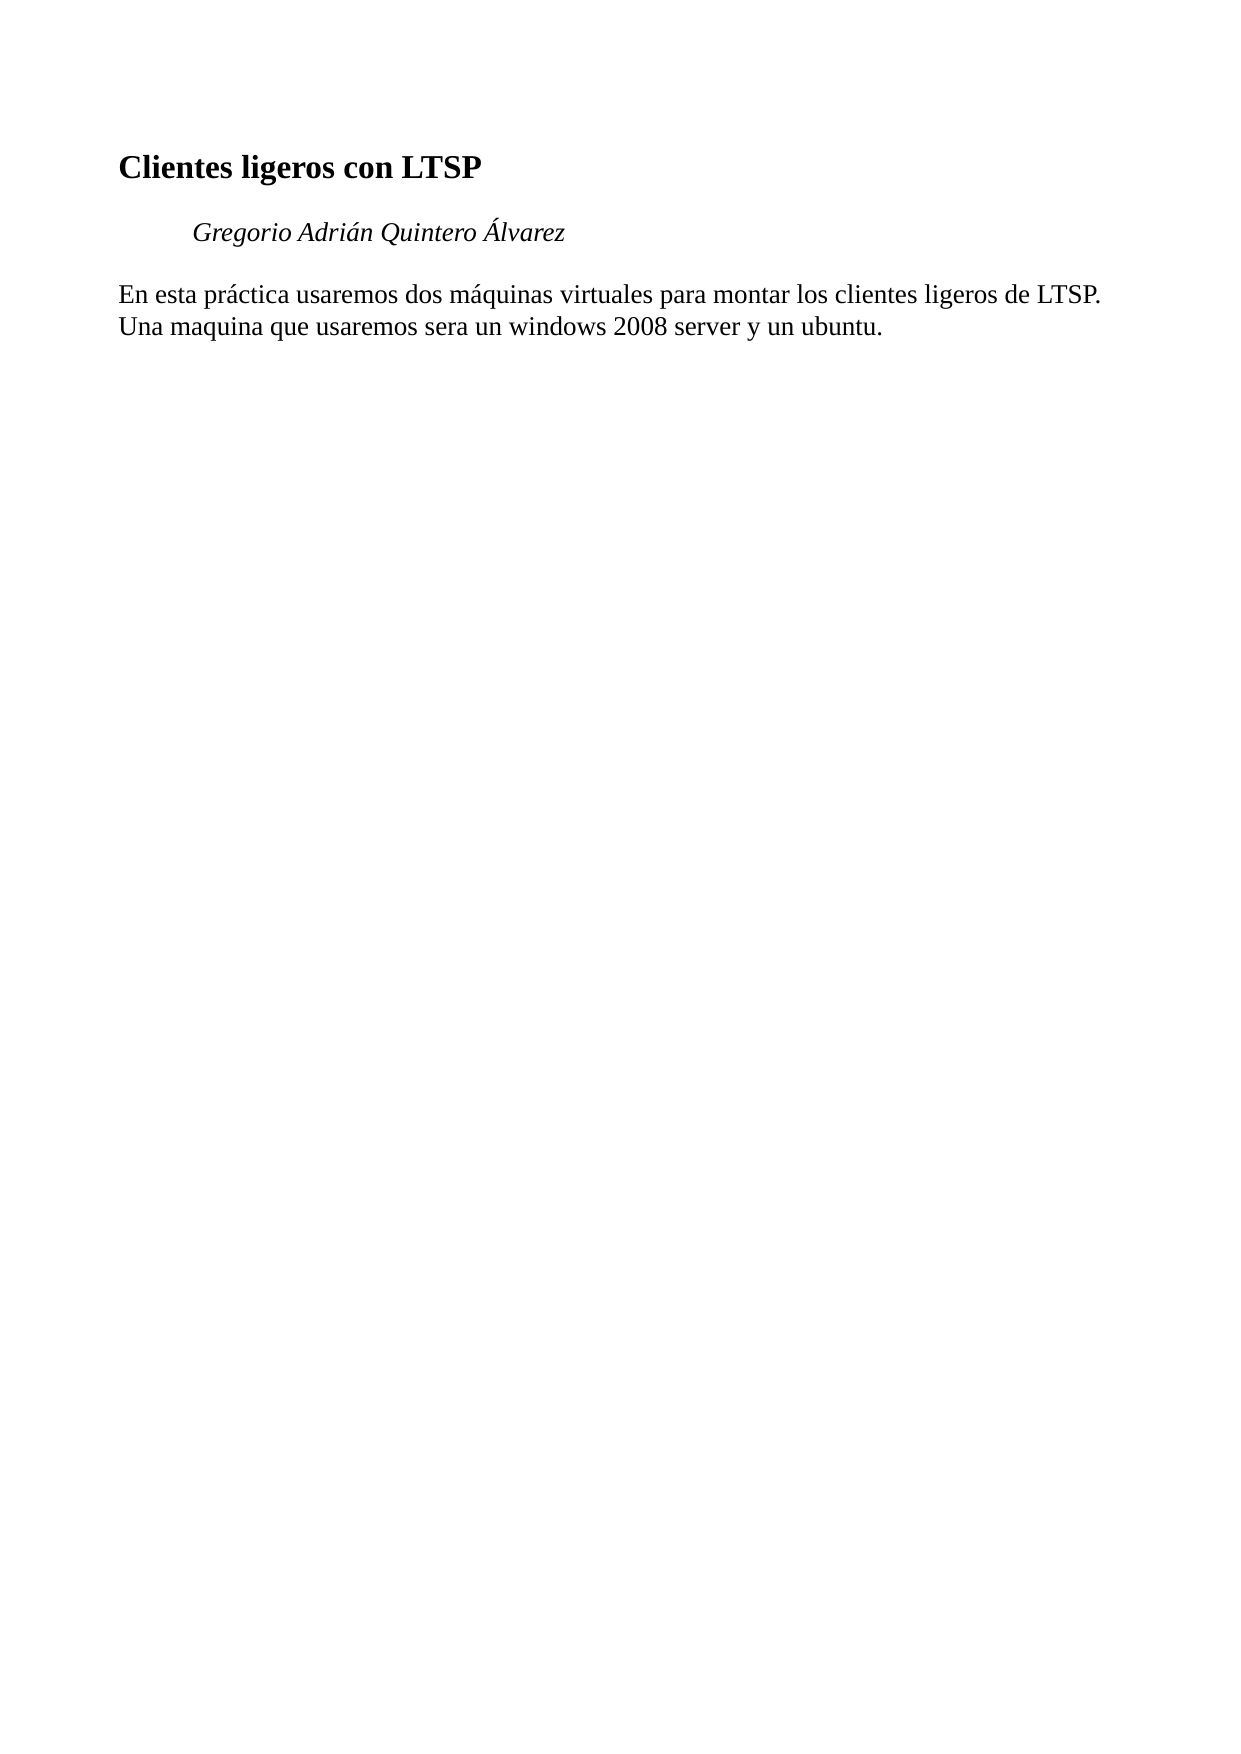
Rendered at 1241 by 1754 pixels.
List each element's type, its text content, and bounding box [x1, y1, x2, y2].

text Clientes ligeros con LTSP [118, 147, 1122, 185]
text En esta práctica usaremos dos máquinas virtuales para montar los clientes ligeros de LTSP. [118, 279, 1122, 310]
text Una maquina que usaremos sera un windows 2008 server y un ubuntu. [118, 310, 1122, 341]
text Gregorio Adrián Quintero Álvarez [118, 216, 1122, 247]
